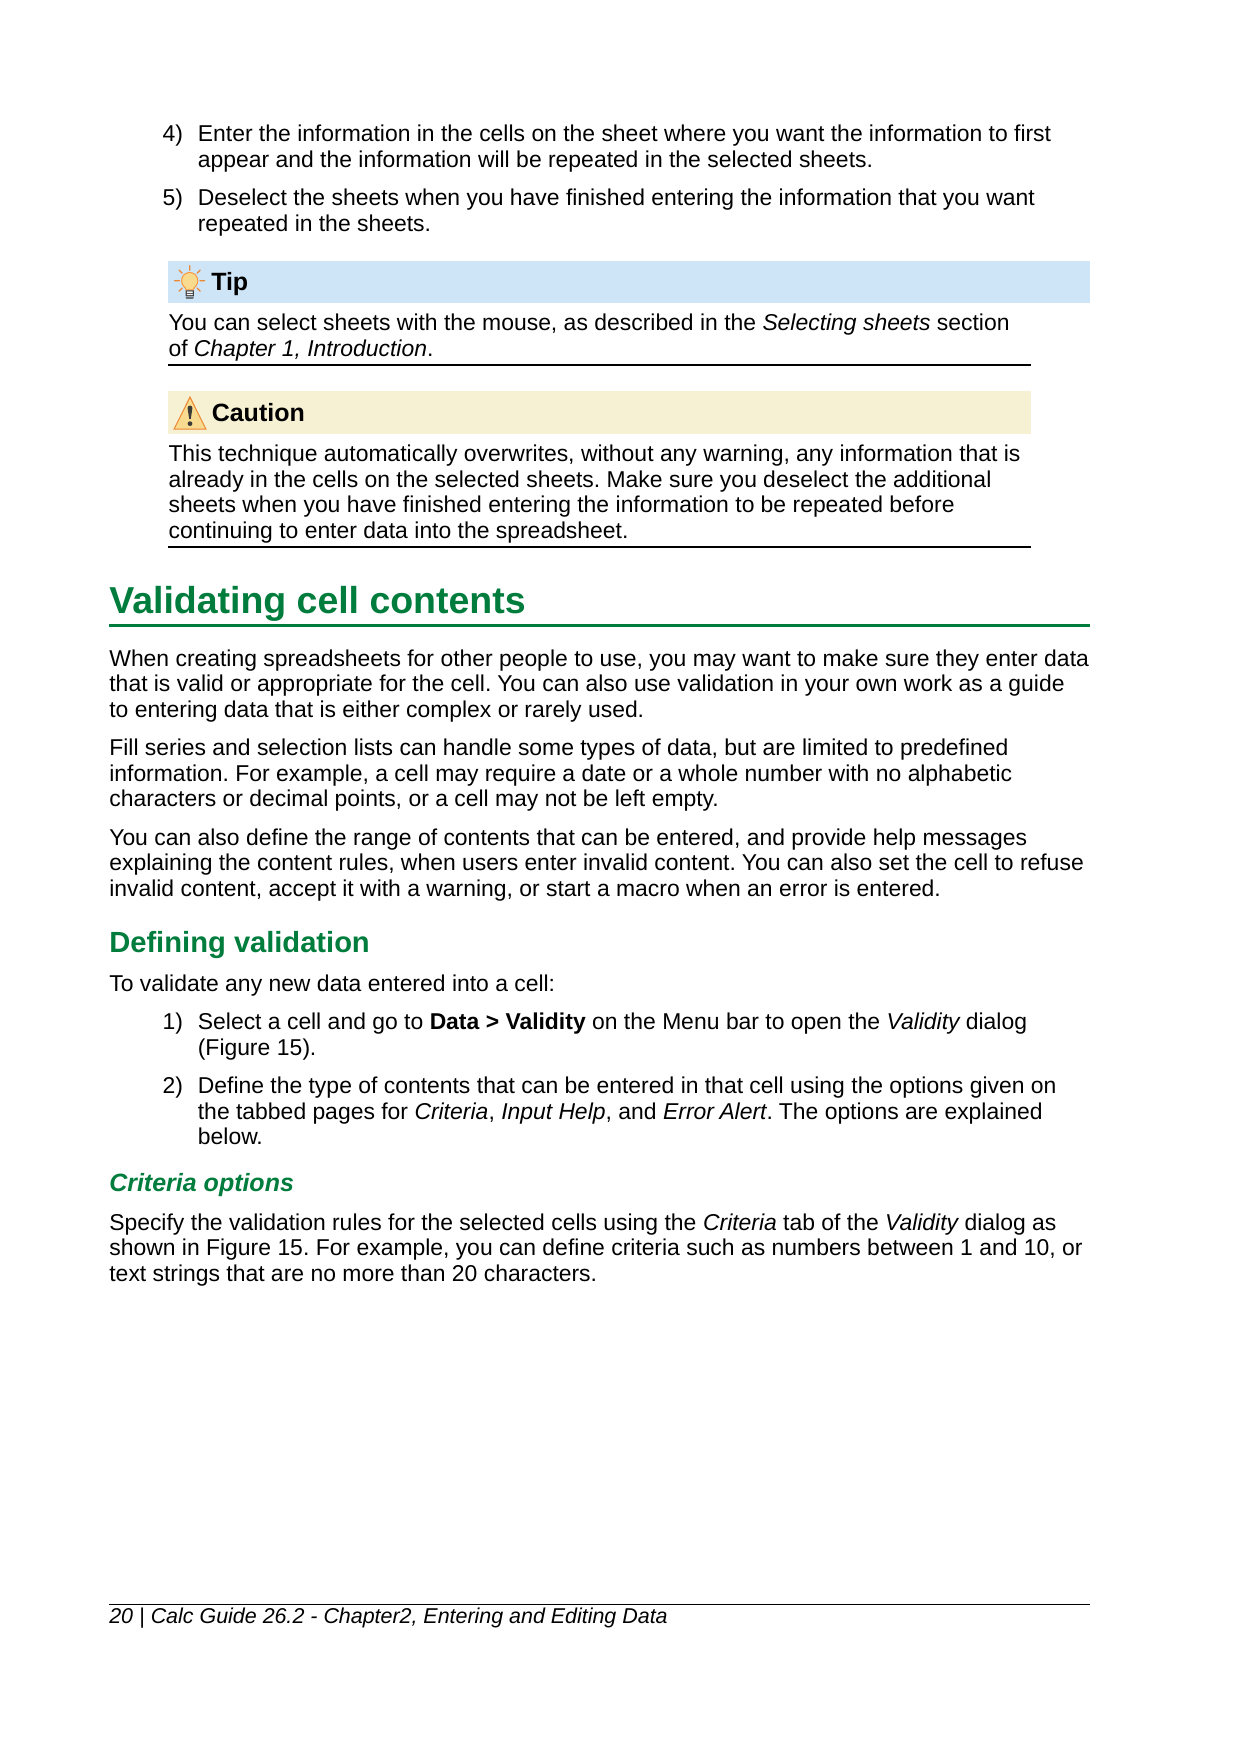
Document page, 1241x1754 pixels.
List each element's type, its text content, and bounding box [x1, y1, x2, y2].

list Deselect the sheets when you have finished entering the information that you want repeated in the sheets. [183, 185, 1090, 236]
text Specify the validation rules for the selected cells using the Criteria tab of the Validity dialog as shown in Figure 15. For example, you can define criteria such as numbers between 1 and 10, or text strings that are no more than 20 characters. [109, 1209, 1090, 1286]
text You can also define the range of contents that can be entered, and provide help messages explaining the content rules, when users enter invalid content. You can also set the cell to refuse invalid content, accept it with a warning, or start a macro when an error is entered. [109, 824, 1090, 901]
list Define the type of contents that can be entered in that cell using the options given on the tabbed pages for Criteria, Input Help, and Error Alert. The options are explained below. [183, 1073, 1090, 1149]
subtitle Tip [210, 261, 1090, 303]
subtitle Validating cell contents [109, 580, 1090, 624]
subtitle Criteria options [109, 1169, 1090, 1197]
list To validate any new data entered into a cell: [109, 971, 1090, 996]
subtitle Caution [168, 391, 1031, 434]
text You can select sheets with the mouse, as described in the Selecting sheets section of Chapter 1, Introduction. [168, 310, 1031, 364]
text When creating spreadsheets for other people to use, you may want to make sure they enter data that is valid or appropriate for the cell. You can also use validation in your own work as a guide to entering data that is either complex or rarely used. [109, 645, 1090, 722]
list Select a cell and go to Data > Validity on the Menu bar to open the Validity dialog (Figure 15). [183, 1009, 1090, 1060]
list Enter the information in the cells on the sheet where you want the information to first appear and the information will be repeated in the selected sheets. [183, 121, 1090, 172]
subtitle Defining validation [109, 926, 1090, 958]
text This technique automatically overwrites, without any warning, any information that is already in the cells on the selected sheets. Make sure you deselect the additional sheets when you have finished entering the information to be repeated before continuing to enter data into the spreadsheet. [168, 441, 1031, 546]
text Fill series and selection lists can handle some types of data, but are limited to predefined information. For example, a cell may require a date or a whole number with no alphabetic characters or decimal points, or a cell may not be left empty. [109, 735, 1090, 812]
